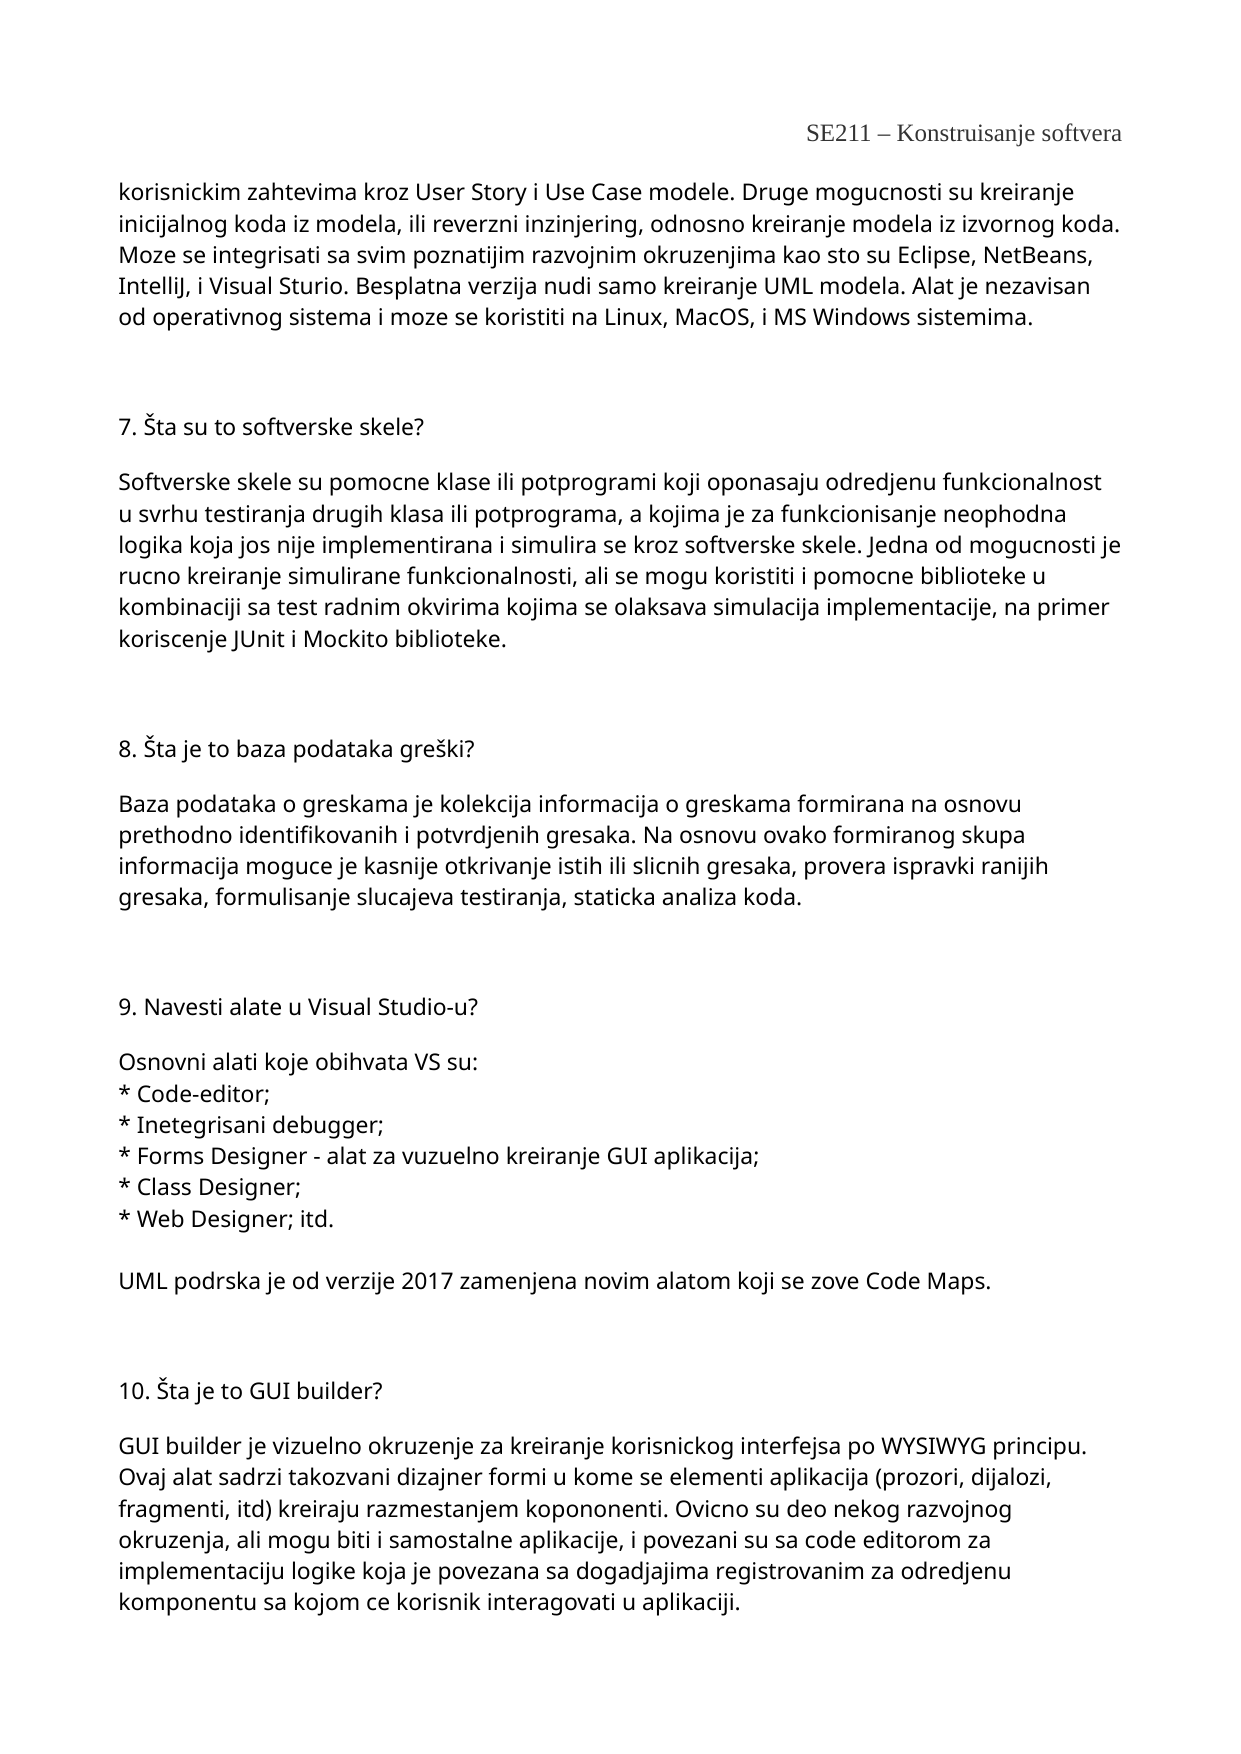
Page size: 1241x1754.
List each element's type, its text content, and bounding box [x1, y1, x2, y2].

text 7. Šta su to softverske skele? [118, 411, 1122, 443]
text korisnickim zahtevima kroz User Story i Use Case modele. Druge mogucnosti su kreiranje inicijalnog koda iz modela, ili reverzni inzinjering, odnosno kreiranje modela iz izvornog koda. Moze se integrisati sa svim poznatijim razvojnim okruzenjima kao sto su Eclipse, NetBeans, IntelliJ, i Visual Sturio. Besplatna verzija nudi samo kreiranje UML modela. Alat je nezavisan od operativnog sistema i moze se koristiti na Linux, MacOS, i MS Windows sistemima. [118, 176, 1122, 333]
text Osnovni alati koje obihvata VS su: * Code-editor; * Inetegrisani debugger; * Forms Designer - alat za vuzuelno kreiranje GUI aplikacija; * Class Designer; * Web Designer; itd. UML podrska je od verzije 2017 zamenjena novim alatom koji se zove Code Maps. [118, 1046, 1122, 1296]
text GUI builder je vizuelno okruzenje za kreiranje korisnickog interfejsa po WYSIWYG principu. Ovaj alat sadrzi takozvani dizajner formi u kome se elementi aplikacija (prozori, dijalozi, fragmenti, itd) kreiraju razmestanjem kopononenti. Ovicno su deo nekog razvojnog okruzenja, ali mogu biti i samostalne aplikacije, i povezani su sa code editorom za implementaciju logike koja je povezana sa dogadjajima registrovanim za odredjenu komponentu sa kojom ce korisnik interagovati u aplikaciji. [118, 1430, 1122, 1618]
text 10. Šta je to GUI builder? [118, 1375, 1122, 1406]
text 9. Navesti alate u Visual Studio-u? [118, 991, 1122, 1023]
text 8. Šta je to baza podataka greški? [118, 733, 1122, 764]
text Softverske skele su pomocne klase ili potprogrami koji oponasaju odredjenu funkcionalnost u svrhu testiranja drugih klasa ili potprograma, a kojima je za funkcionisanje neophodna logika koja jos nije implementirana i simulira se kroz softverske skele. Jedna od mogucnosti je rucno kreiranje simulirane funkcionalnosti, ali se mogu koristiti i pomocne biblioteke u kombinaciji sa test radnim okvirima kojima se olaksava simulacija implementacije, na primer koriscenje JUnit i Mockito biblioteke. [118, 466, 1122, 654]
text Baza podataka o greskama je kolekcija informacija o greskama formirana na osnovu prethodno identifikovanih i potvrdjenih gresaka. Na osnovu ovako formiranog skupa informacija moguce je kasnije otkrivanje istih ili slicnih gresaka, provera ispravki ranijih gresaka, formulisanje slucajeva testiranja, staticka analiza koda. [118, 788, 1122, 913]
